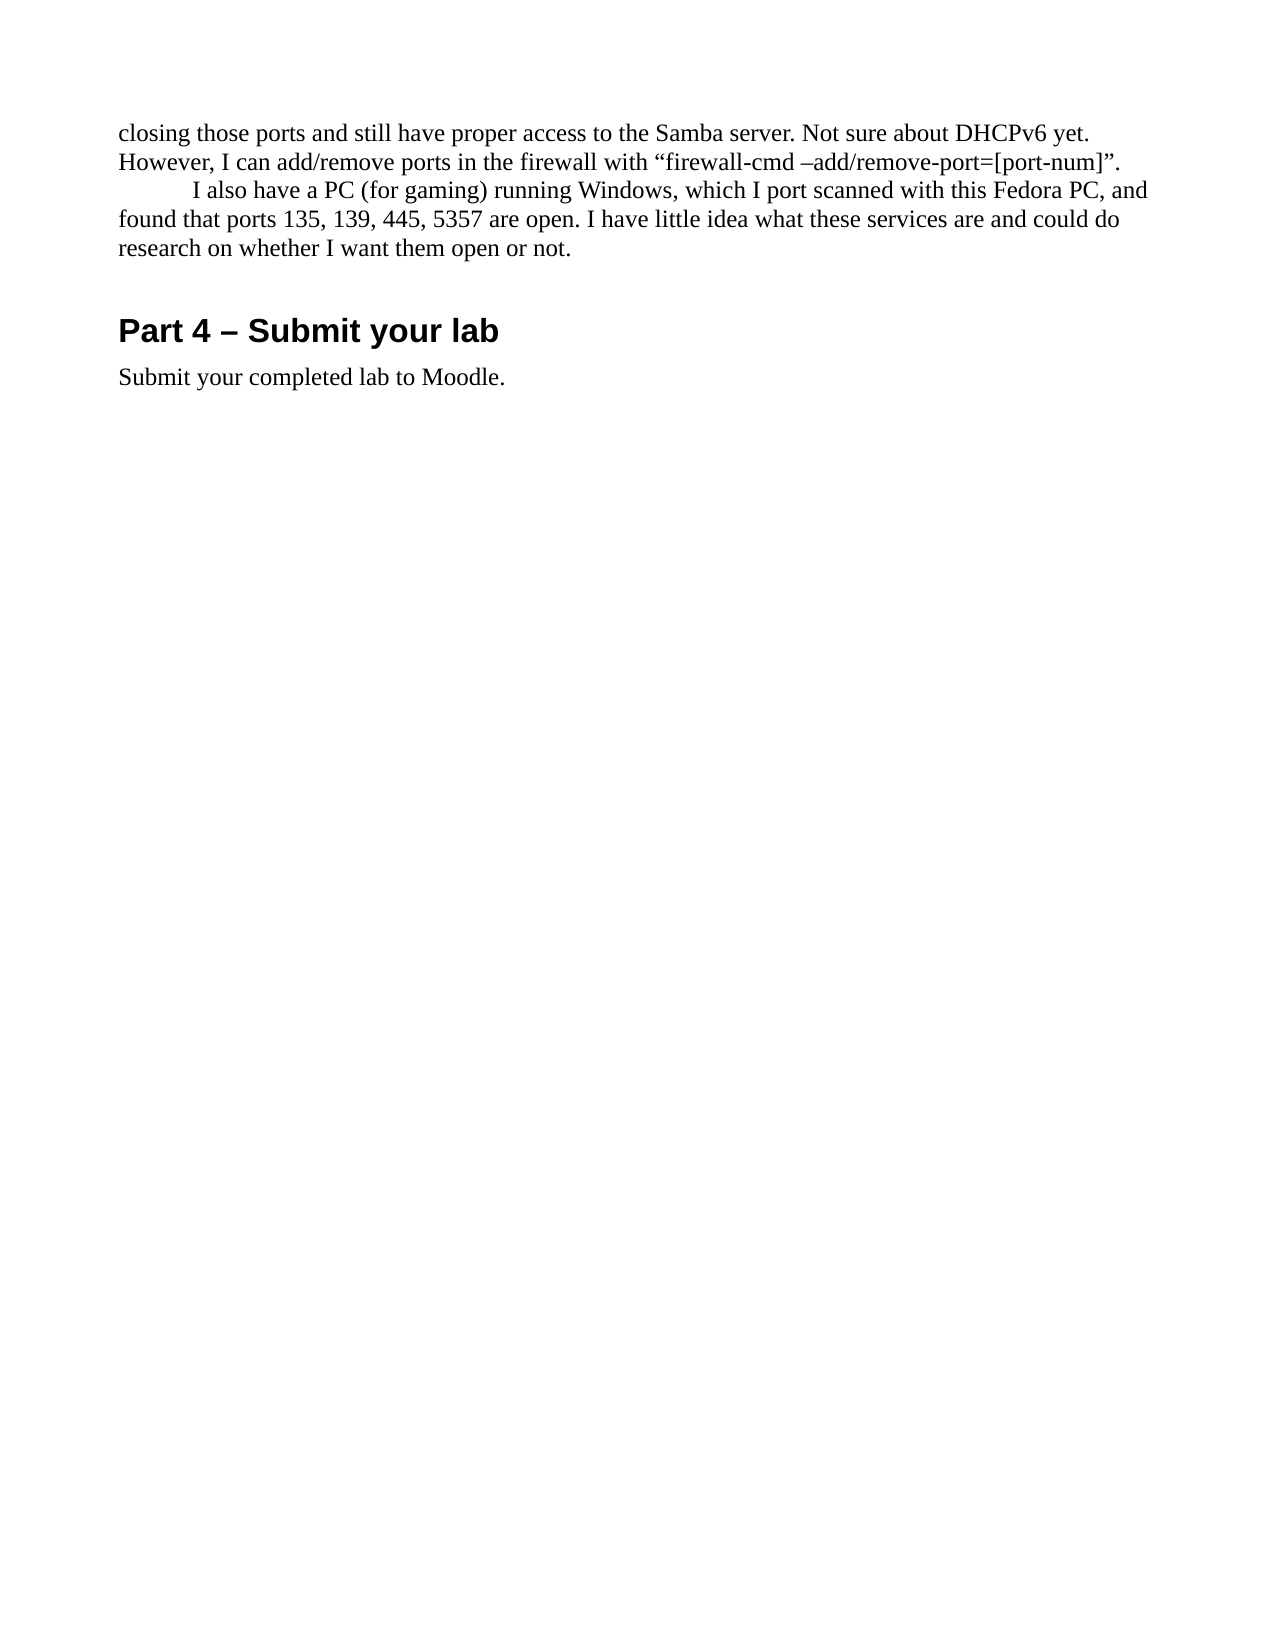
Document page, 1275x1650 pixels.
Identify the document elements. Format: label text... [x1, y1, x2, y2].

text Submit your completed lab to Moodle. [118, 362, 1157, 391]
text closing those ports and still have proper access to the Samba server. Not sure about DHCPv6 yet. However, I can add/remove ports in the firewall with “firewall-cmd –add/remove-port=[port-num]”. [118, 118, 1157, 176]
text I also have a PC (for gaming) running Windows, which I port scanned with this Fedora PC, and found that ports 135, 139, 445, 5357 are open. I have little idea what these services are and could do research on whether I want them open or not. [118, 176, 1157, 262]
subtitle Part 4 – Submit your lab [118, 311, 1157, 350]
